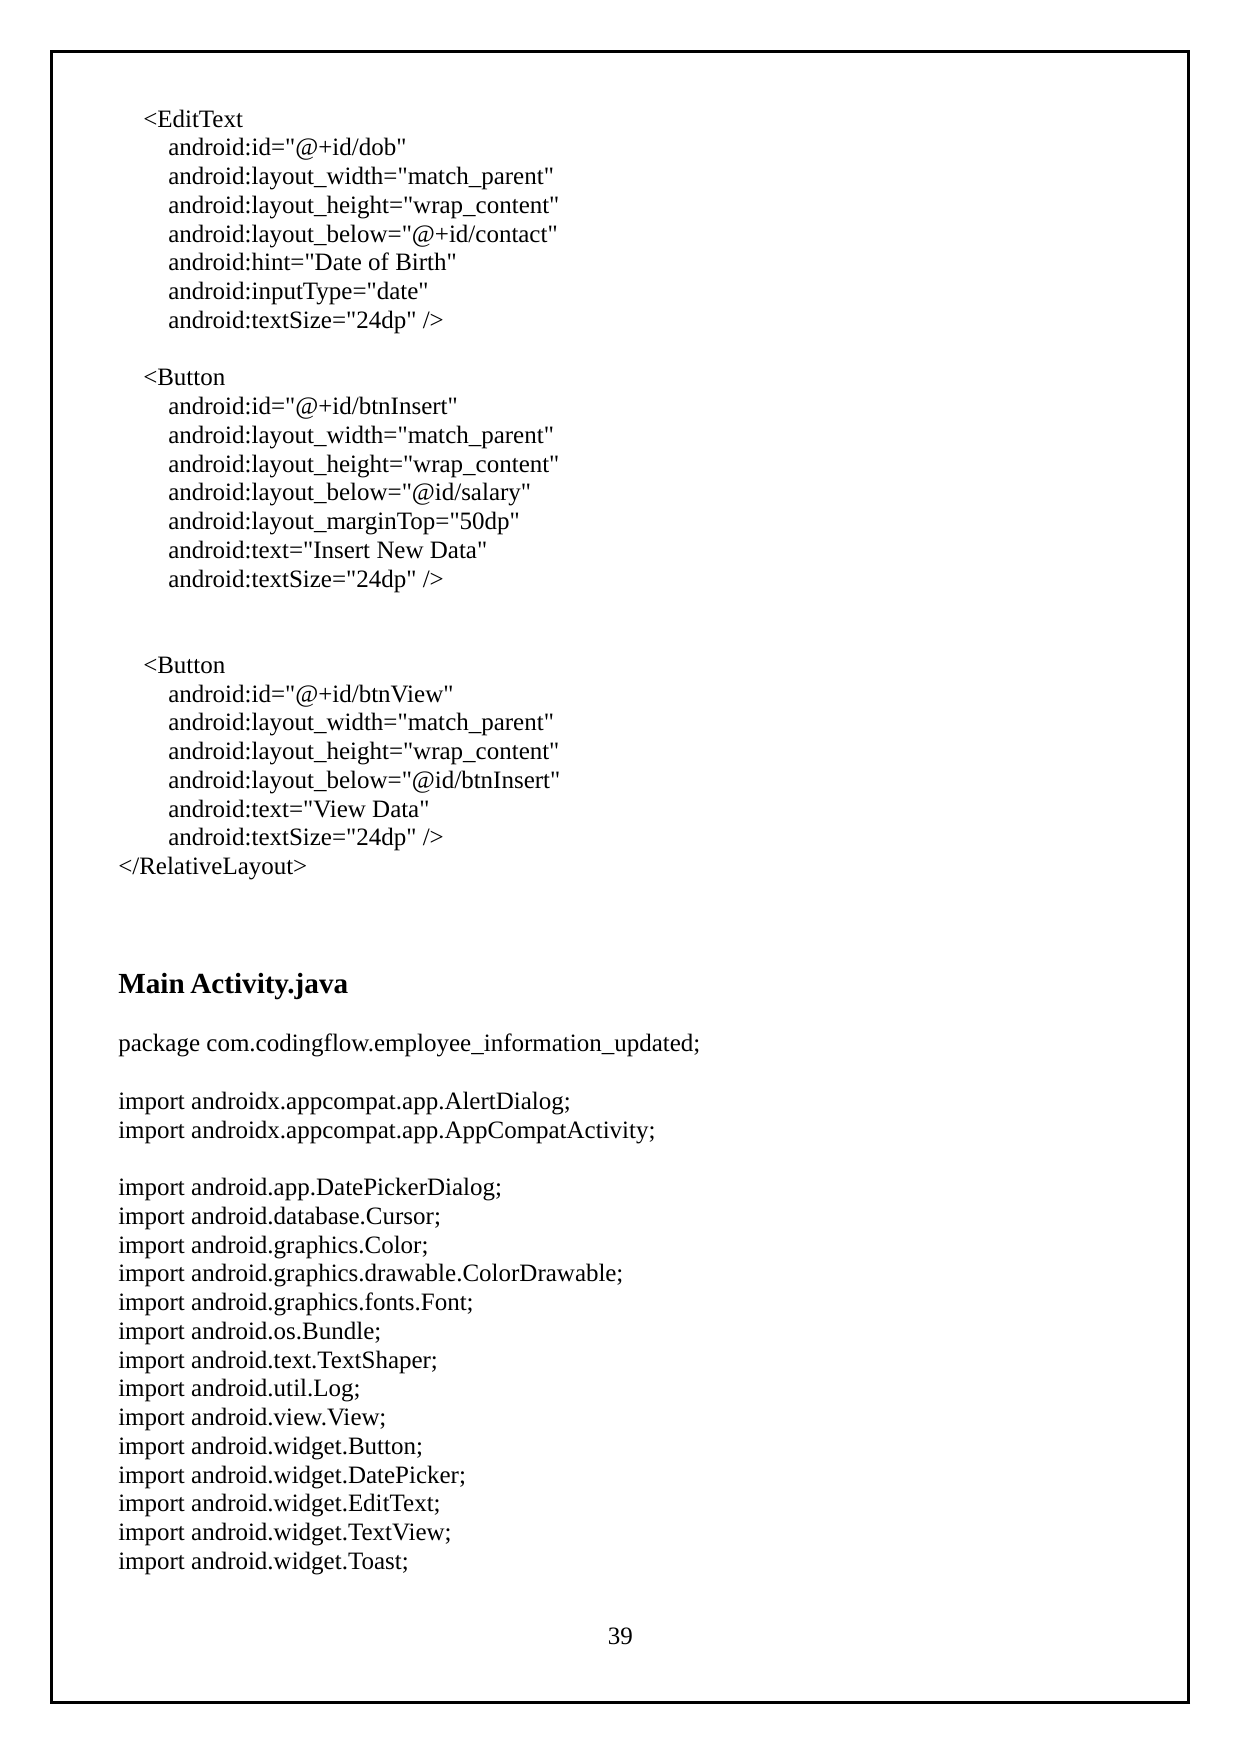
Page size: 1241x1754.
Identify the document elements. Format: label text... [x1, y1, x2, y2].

text android:text="View Data" [118, 794, 1122, 822]
text import android.graphics.Color; [118, 1230, 1122, 1258]
text android:textSize="24dp" /> [118, 564, 1122, 592]
text android:textSize="24dp" /> [118, 822, 1122, 851]
text import android.app.DatePickerDialog; [118, 1172, 1122, 1201]
text </RelativeLayout> [118, 851, 1122, 880]
text import android.util.Log; [118, 1373, 1122, 1402]
text <Button [118, 362, 1122, 391]
text android:textSize="24dp" /> [118, 305, 1122, 334]
text <Button [118, 650, 1122, 679]
text import android.widget.TextView; [118, 1517, 1122, 1546]
text android:layout_width="match_parent" [118, 420, 1122, 449]
text android:id="@+id/btnInsert" [118, 391, 1122, 420]
text android:id="@+id/btnView" [118, 679, 1122, 707]
text android:layout_below="@+id/contact" [118, 219, 1122, 247]
text import android.widget.DatePicker; [118, 1460, 1122, 1488]
text Main Activity.java [118, 966, 1122, 1000]
text import android.text.TextShaper; [118, 1345, 1122, 1373]
text import android.view.View; [118, 1402, 1122, 1431]
text import androidx.appcompat.app.AlertDialog; [118, 1086, 1122, 1115]
text import android.graphics.drawable.ColorDrawable; [118, 1258, 1122, 1287]
text android:text="Insert New Data" [118, 535, 1122, 564]
text android:layout_marginTop="50dp" [118, 506, 1122, 535]
text import android.widget.Button; [118, 1431, 1122, 1460]
text package com.codingflow.employee_information_updated; [118, 1028, 1122, 1057]
text import android.os.Bundle; [118, 1316, 1122, 1345]
text android:hint="Date of Birth" [118, 247, 1122, 276]
text <EditText [118, 104, 1122, 132]
text android:layout_height="wrap_content" [118, 736, 1122, 765]
text import android.widget.Toast; [118, 1546, 1122, 1575]
text import android.graphics.fonts.Font; [118, 1287, 1122, 1316]
text android:layout_height="wrap_content" [118, 449, 1122, 477]
text android:layout_width="match_parent" [118, 707, 1122, 736]
text android:layout_below="@id/btnInsert" [118, 765, 1122, 794]
text android:layout_height="wrap_content" [118, 190, 1122, 219]
text android:layout_width="match_parent" [118, 161, 1122, 190]
text android:inputType="date" [118, 276, 1122, 305]
text import android.database.Cursor; [118, 1201, 1122, 1230]
text android:id="@+id/dob" [118, 132, 1122, 161]
text import android.widget.EditText; [118, 1488, 1122, 1517]
text android:layout_below="@id/salary" [118, 477, 1122, 506]
text import androidx.appcompat.app.AppCompatActivity; [118, 1115, 1122, 1143]
